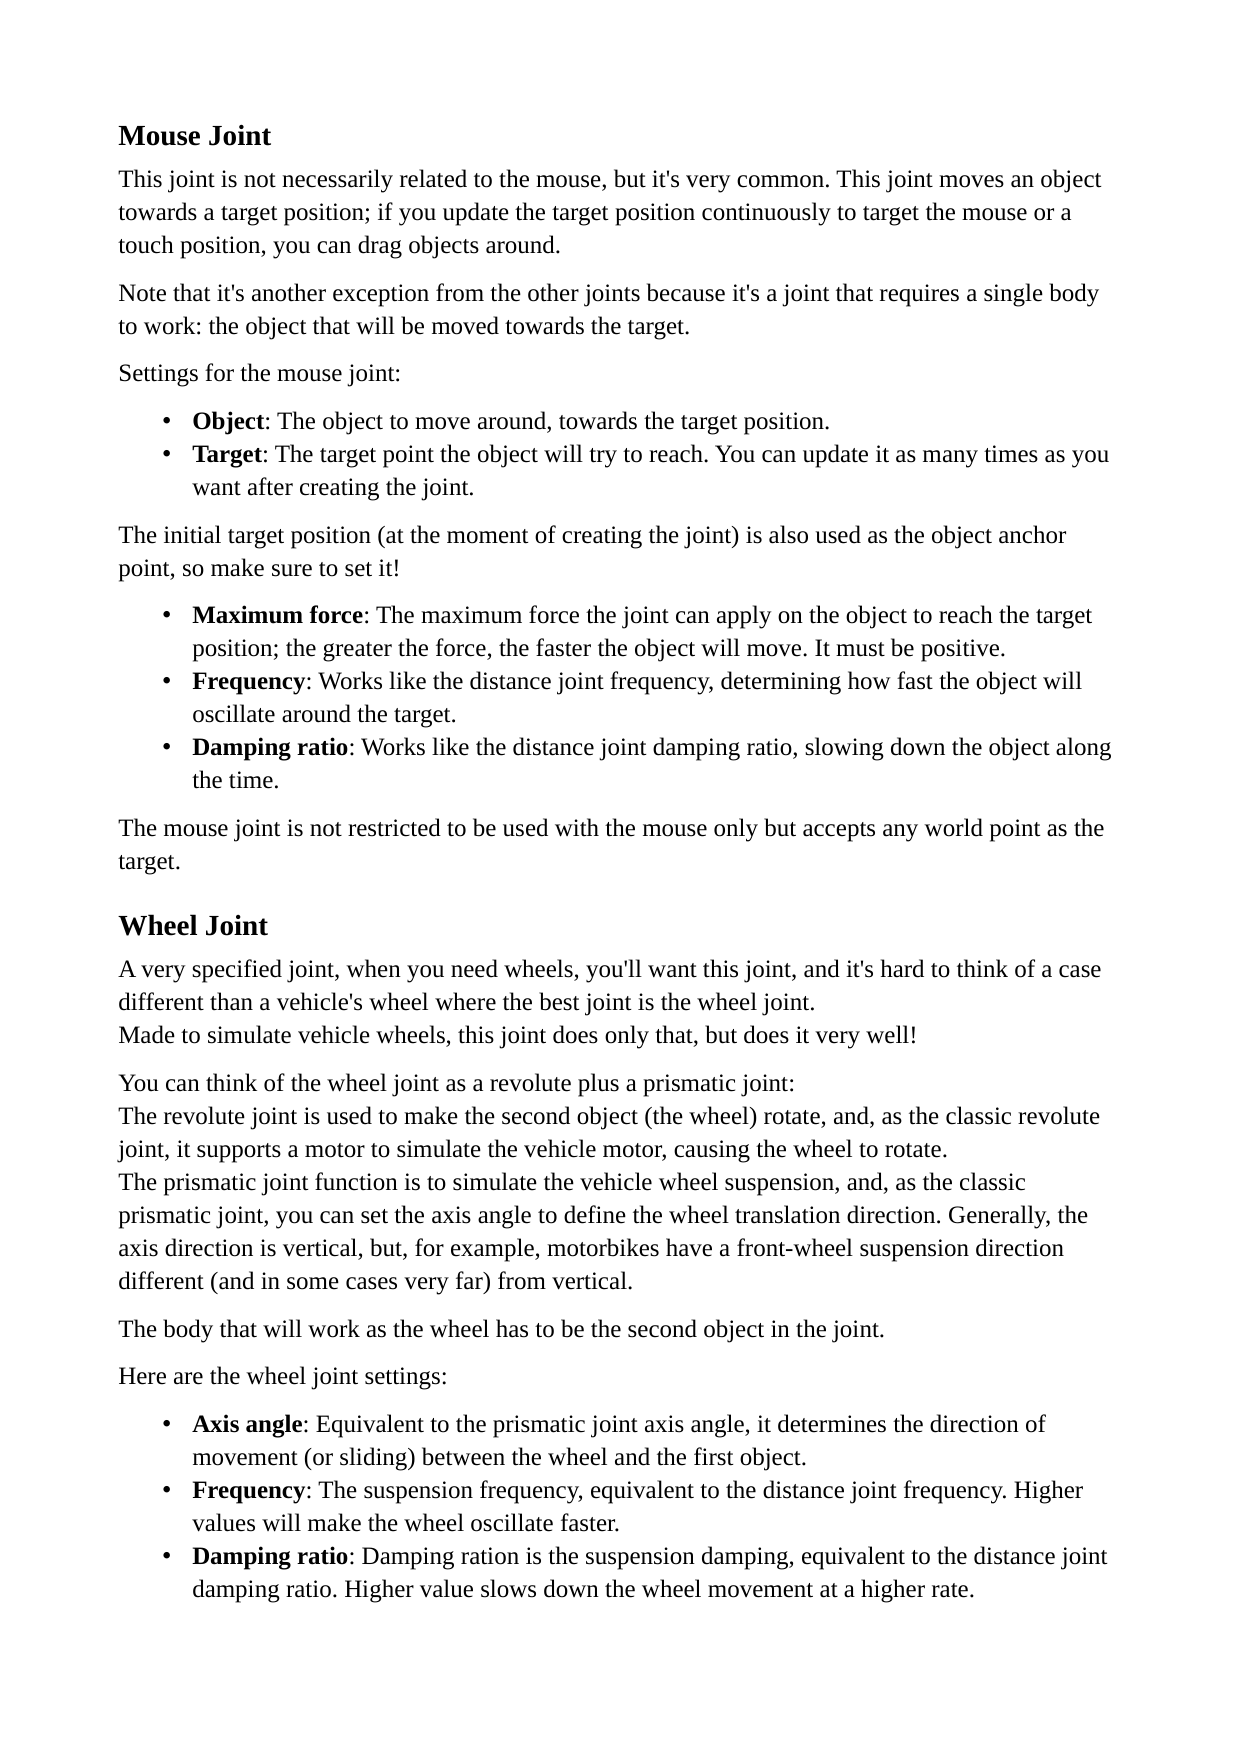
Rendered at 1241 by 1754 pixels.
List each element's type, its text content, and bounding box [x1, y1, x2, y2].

list Object: The object to move around, towards the target position. [162, 406, 1122, 435]
text This joint is not necessarily related to the mouse, but it's very common. This joint moves an object towards a target position; if you update the target position continuously to target the mouse or a touch position, you can drag objects around. [118, 164, 1122, 259]
list Frequency: The suspension frequency, equivalent to the distance joint frequency. Higher values will make the wheel oscillate faster. [162, 1475, 1122, 1537]
list Maximum force: The maximum force the joint can apply on the object to reach the target position; the greater the force, the faster the object will move. It must be positive. [162, 600, 1122, 662]
list Axis angle: Equivalent to the prismatic joint axis angle, it determines the direction of movement (or sliding) between the wheel and the first object. [162, 1409, 1122, 1471]
text The initial target position (at the moment of creating the joint) is also used as the object anchor point, so make sure to set it! [118, 520, 1122, 581]
text You can think of the wheel joint as a revolute plus a prismatic joint: The revolute joint is used to make the second object (the wheel) rotate, and, as the classic revolute joint, it supports a motor to simulate the vehicle motor, causing the wheel to rotate. The prismatic joint function is to simulate the vehicle wheel suspension, and, as the classic prismatic joint, you can set the axis angle to define the wheel translation direction. Generally, the axis direction is vertical, but, for example, motorbikes have a front-wheel suspension direction different (and in some cases very far) from vertical. [118, 1068, 1122, 1295]
subtitle Mouse Joint [118, 118, 1122, 152]
text Note that it's another exception from the other joints because it's a joint that requires a single body to work: the object that will be moved towards the target. [118, 278, 1122, 339]
text Here are the wheel joint settings: [118, 1361, 1122, 1390]
text The body that will work as the wheel has to be the second object in the joint. [118, 1314, 1122, 1342]
text Settings for the mouse joint: [118, 358, 1122, 387]
list Damping ratio: Works like the distance joint damping ratio, slowing down the object along the time. [162, 732, 1122, 794]
text A very specified joint, when you need wheels, you'll want this joint, and it's hard to think of a case different than a vehicle's wheel where the best joint is the wheel joint. Made to simulate vehicle wheels, this joint does only that, but does it very well! [118, 954, 1122, 1049]
subtitle Wheel Joint [118, 908, 1122, 942]
list Target: The target point the object will try to reach. You can update it as many times as you want after creating the joint. [162, 439, 1122, 501]
list Damping ratio: Damping ration is the suspension damping, equivalent to the distance joint damping ratio. Higher value slows down the wheel movement at a higher rate. [162, 1541, 1122, 1603]
text The mouse joint is not restricted to be used with the mouse only but accepts any world point as the target. [118, 813, 1122, 875]
list Frequency: Works like the distance joint frequency, determining how fast the object will oscillate around the target. [162, 666, 1122, 728]
